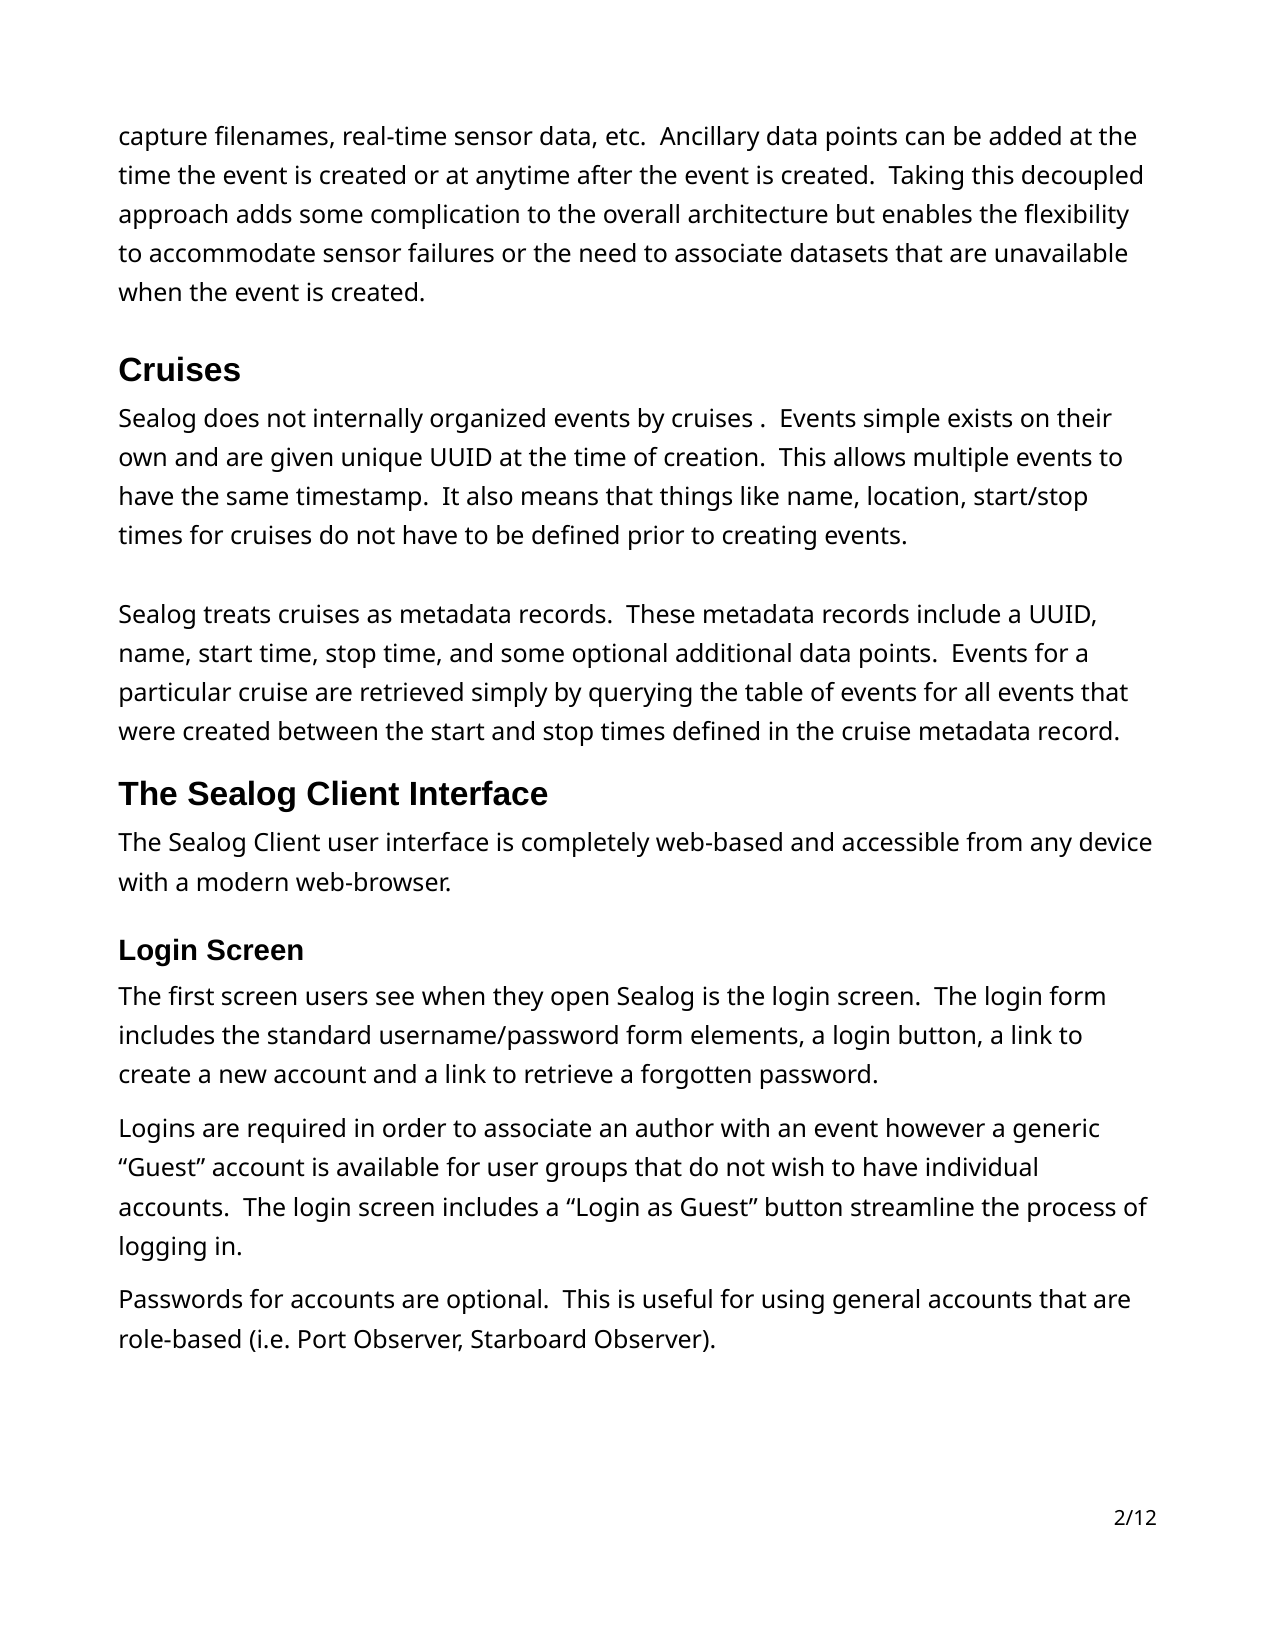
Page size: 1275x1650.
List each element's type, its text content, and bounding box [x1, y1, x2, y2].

subtitle Cruises [118, 349, 1157, 388]
text Passwords for accounts are optional. This is useful for using general accounts that are role-based (i.e. Port Observer, Starboard Observer). [118, 1282, 1157, 1355]
subtitle The Sealog Client Interface [118, 774, 1157, 812]
text Sealog treats cruises as metadata records. These metadata records include a UUID, name, start time, stop time, and some optional additional data points. Events for a particular cruise are retrieved simply by querying the table of events for all events that were created between the start and stop times defined in the cruise metadata record. [118, 596, 1157, 748]
text The first screen users see when they open Sealog is the login screen. The login form includes the standard username/password form elements, a login button, a link to create a new account and a link to retrieve a forgotten password. [118, 979, 1157, 1091]
text Sealog does not internally organized events by cruises . Events simple exists on their own and are given unique UUID at the time of creation. This allows multiple events to have the same timestamp. It also means that things like name, location, start/stop times for cruises do not have to be defined prior to creating events. [118, 401, 1157, 552]
text Logins are required in order to associate an author with an event however a generic “Guest” account is available for user groups that do not wish to have individual accounts. The login screen includes a “Login as Guest” button streamline the process of logging in. [118, 1111, 1157, 1262]
text The Sealog Client user interface is completely web-based and accessible from any device with a modern web-browser. [118, 825, 1157, 898]
text capture filenames, real-time sensor data, etc. Ancillary data points can be added at the time the event is created or at anytime after the event is created. Taking this decoupled approach adds some complication to the overall architecture but enables the flexibility to accommodate sensor failures or the need to associate datasets that are unavailable when the event is created. [118, 118, 1157, 309]
subtitle Login Screen [118, 932, 1157, 966]
